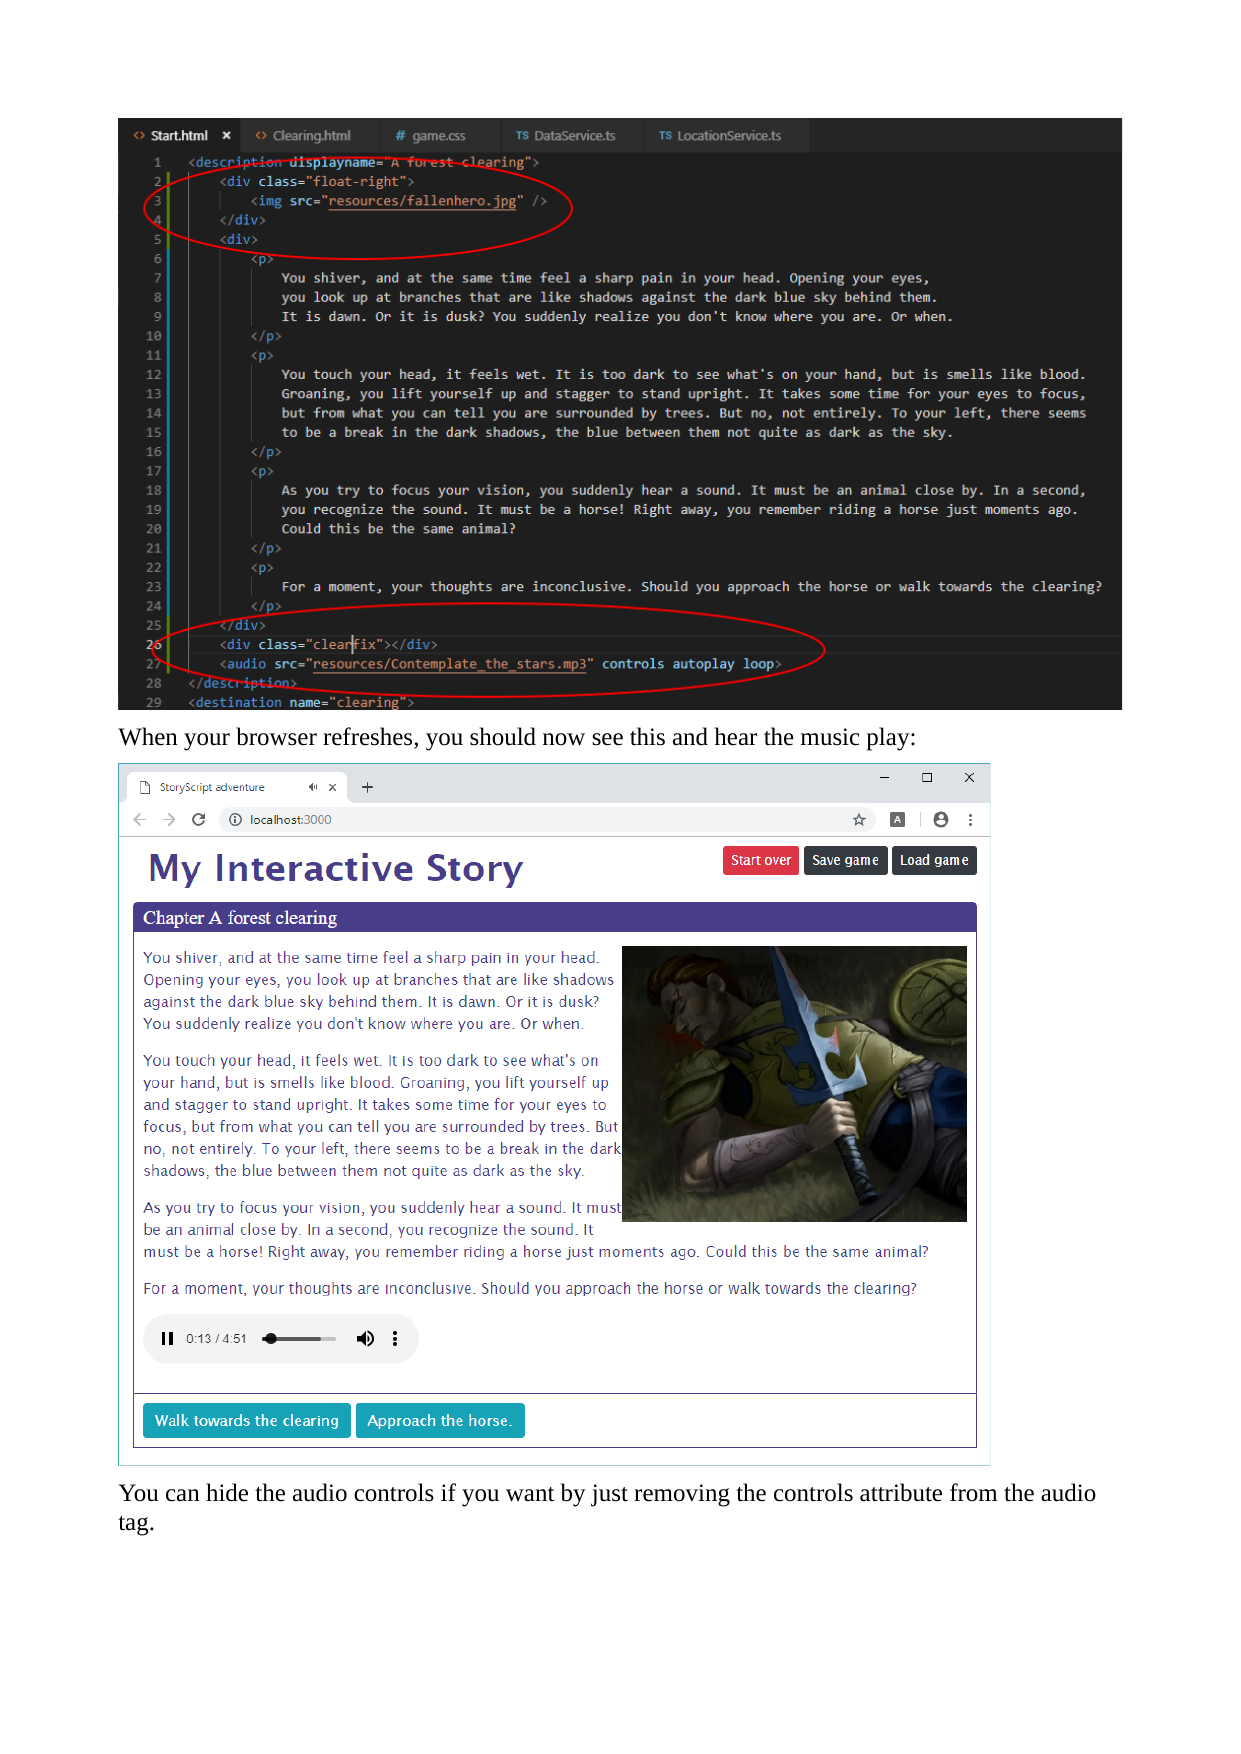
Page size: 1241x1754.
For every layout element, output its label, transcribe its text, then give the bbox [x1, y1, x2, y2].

text You can hide the audio controls if you want by just removing the controls attribute from the audio tag. [118, 1478, 1122, 1536]
text When your browser refreshes, you should now see this and hear the music play: [118, 722, 1122, 751]
